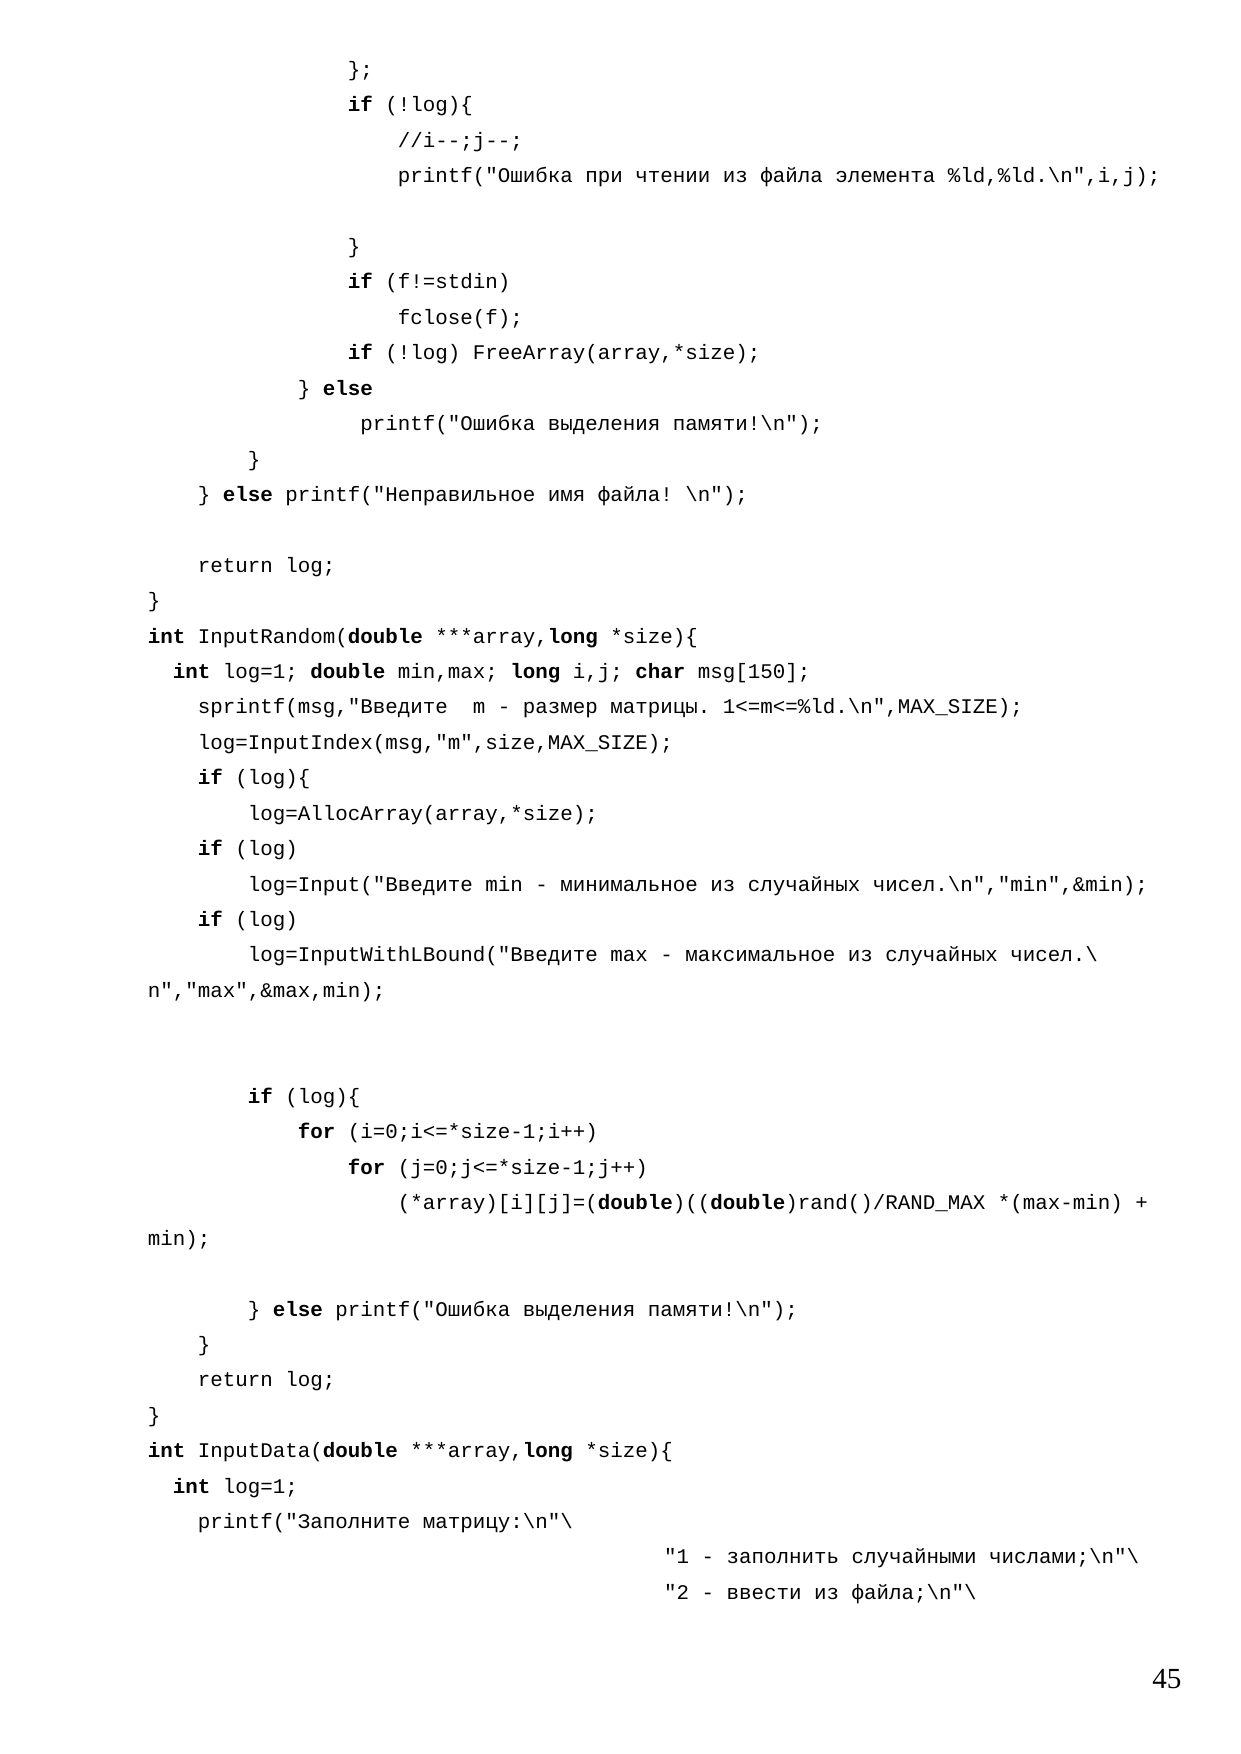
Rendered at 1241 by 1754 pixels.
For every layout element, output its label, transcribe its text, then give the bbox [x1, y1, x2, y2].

text fclose(f); [148, 307, 1181, 331]
text } [148, 449, 1181, 472]
text if (!log) FreeArray(array,*size); [148, 342, 1181, 366]
text } [148, 1405, 1181, 1428]
text for (j=0;j<=*size-1;j++) [148, 1157, 1181, 1181]
text printf("Ошибка выделения памяти!\n"); [148, 413, 1181, 437]
text } else printf("Ошибка выделения памяти!\n"); [148, 1299, 1181, 1322]
text int InputRandom(double ***array,long *size){ [148, 626, 1181, 649]
text if (f!=stdin) [148, 272, 1181, 295]
text if (log){ [148, 1086, 1181, 1110]
text return log; [148, 555, 1181, 578]
text log=InputIndex(msg,"m",size,MAX_SIZE); [148, 732, 1181, 756]
text "2 - ввести из файла;\n"\ [148, 1582, 1181, 1606]
text if (log){ [148, 767, 1181, 791]
text } else printf("Неправильное имя файла! \n"); [148, 484, 1181, 508]
text if (log) [148, 909, 1181, 933]
text } [148, 1334, 1181, 1358]
text for (i=0;i<=*size-1;i++) [148, 1122, 1181, 1145]
text } else [148, 378, 1181, 401]
text } [148, 236, 1181, 260]
text log=InputWithLBound("Введите max - максимальное из случайных чисел.\n","max",&max,min); [148, 944, 1181, 1003]
text return log; [148, 1369, 1181, 1393]
text sprintf(msg,"Введите m - размер матрицы. 1<=m<=%ld.\n",MAX_SIZE); [148, 697, 1181, 720]
text if (log) [148, 838, 1181, 862]
text "1 - заполнить случайными числами;\n"\ [148, 1547, 1181, 1570]
text printf("Ошибка при чтении из файла элемента %ld,%ld.\n",i,j); [148, 165, 1181, 189]
text int log=1; [148, 1476, 1181, 1499]
text }; [148, 59, 1181, 83]
text if (!log){ [148, 94, 1181, 118]
text log=AllocArray(array,*size); [148, 803, 1181, 826]
text } [148, 590, 1181, 614]
text int log=1; double min,max; long i,j; char msg[150]; [148, 661, 1181, 685]
text int InputData(double ***array,long *size){ [148, 1440, 1181, 1464]
text printf("Заполните матрицу:\n"\ [148, 1511, 1181, 1535]
text log=Input("Введите min - минимальное из случайных чисел.\n","min",&min); [148, 874, 1181, 897]
text (*array)[i][j]=(double)((double)rand()/RAND_MAX *(max-min) + min); [148, 1192, 1181, 1251]
text //i--;j--; [148, 130, 1181, 153]
